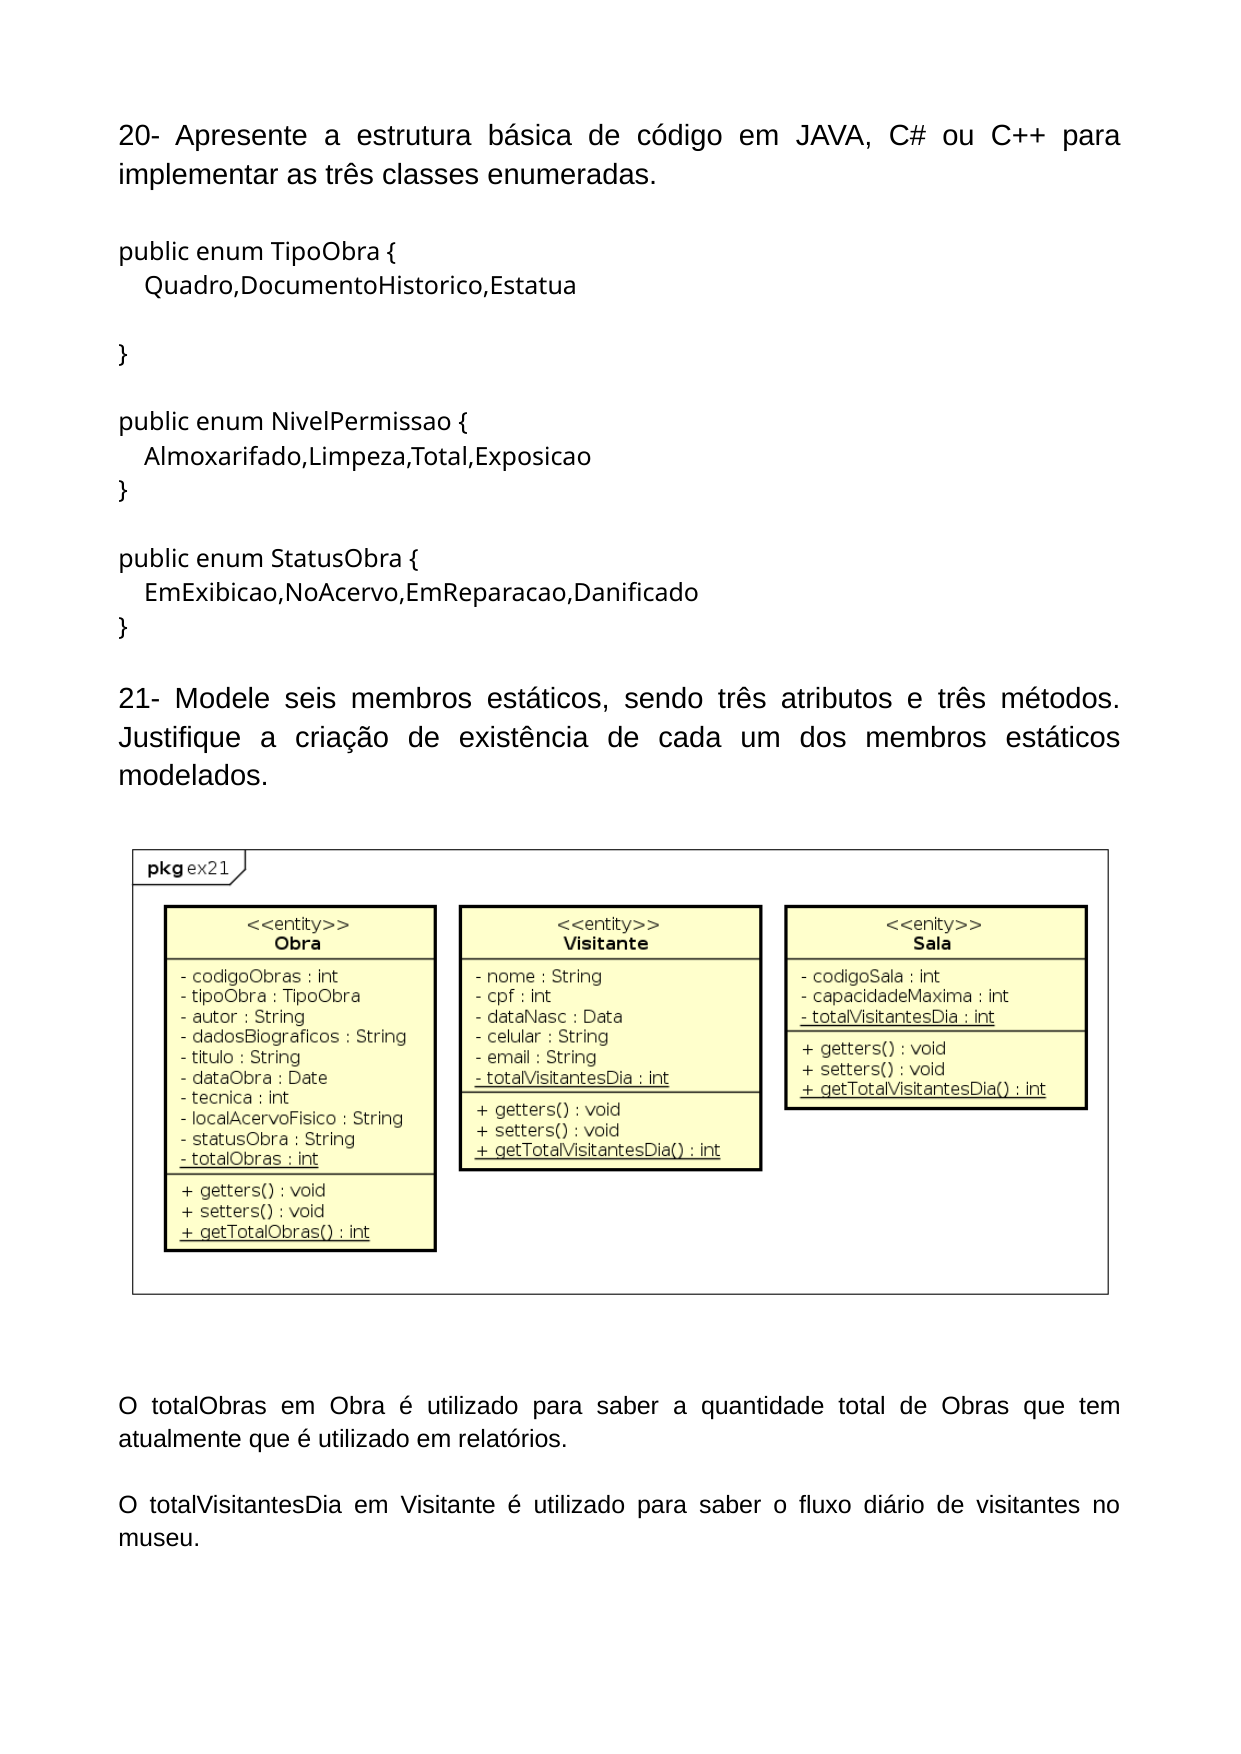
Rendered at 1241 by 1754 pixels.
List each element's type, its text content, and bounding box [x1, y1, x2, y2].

picture [118, 835, 1123, 1309]
text } [118, 608, 1122, 642]
text EmExibicao,NoAcervo,EmReparacao,Danificado [118, 574, 1122, 608]
text public enum NivelPermissao { [118, 404, 1122, 438]
text Quadro,DocumentoHistorico,Estatua [118, 268, 1122, 302]
text public enum StatusObra { [118, 540, 1122, 574]
text } [118, 336, 1122, 370]
text O totalObras em Obra é utilizado para saber a quantidade total de Obras que tem atualmente que é utilizado em relatórios. [118, 1391, 1122, 1453]
text public enum TipoObra { [118, 234, 1122, 268]
text 21- Modele seis membros estáticos, sendo três atributos e três métodos. Justifique a criação de existência de cada um dos membros estáticos modelados. [118, 681, 1122, 792]
text 20- Apresente a estrutura básica de código em JAVA, C# ou C++ para implementar as três classes enumeradas. [118, 118, 1122, 190]
text Almoxarifado,Limpeza,Total,Exposicao [118, 438, 1122, 472]
text O totalVisitantesDia em Visitante é utilizado para saber o fluxo diário de visitantes no museu. [118, 1490, 1122, 1552]
text } [118, 472, 1122, 506]
